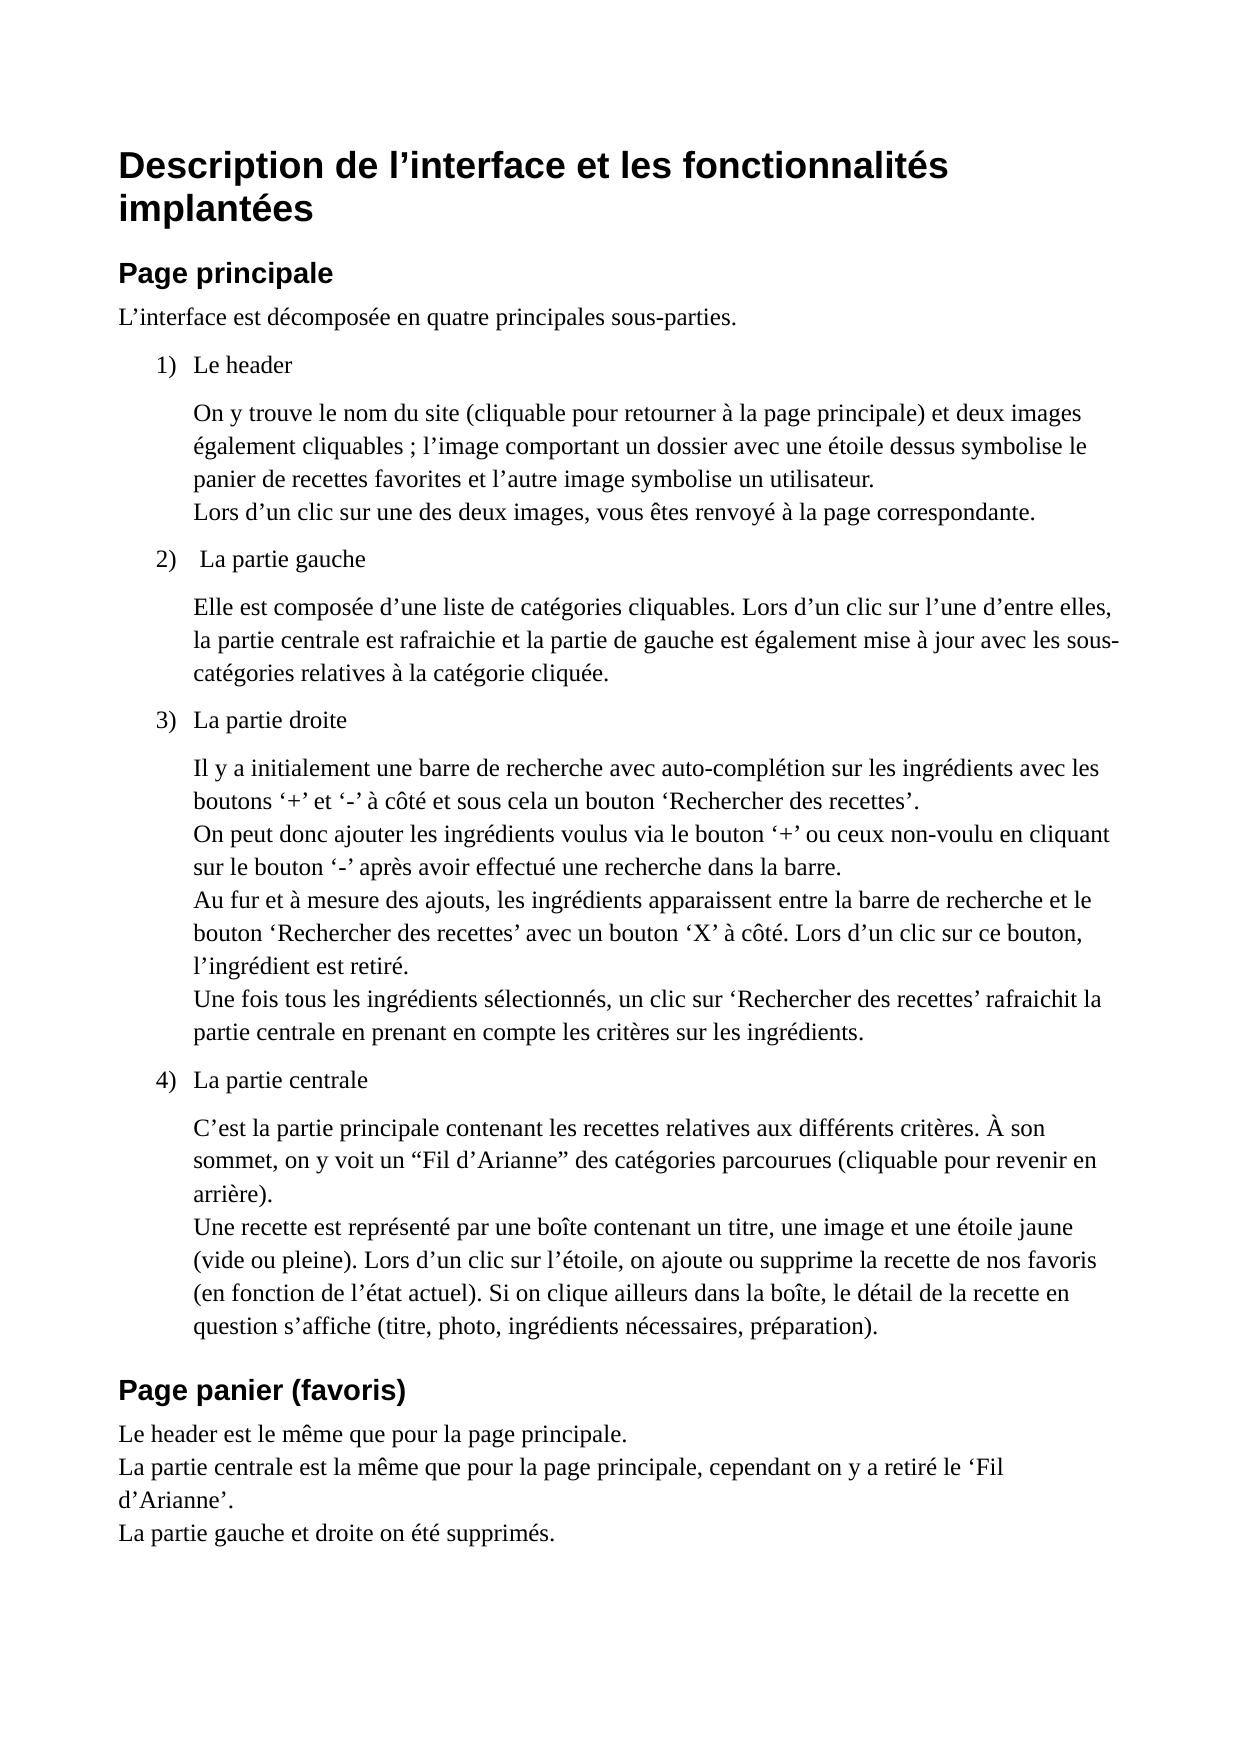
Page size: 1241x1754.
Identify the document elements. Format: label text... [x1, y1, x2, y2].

list La partie centrale [156, 1065, 1122, 1094]
list C’est la partie principale contenant les recettes relatives aux différents critères. À son sommet, on y voit un “Fil d’Arianne” des catégories parcourues (cliquable pour revenir en arrière). Une recette est représenté par une boîte contenant un titre, une image et une étoile jaune (vide ou pleine). Lors d’un clic sur l’étoile, on ajoute ou supprime la recette de nos favoris (en fonction de l’état actuel). Si on clique ailleurs dans la boîte, le détail de la recette en question s’affiche (titre, photo, ingrédients nécessaires, préparation). [156, 1113, 1122, 1339]
list Le header [156, 350, 1122, 379]
list La partie droite [156, 706, 1122, 734]
text L’interface est décomposée en quatre principales sous-parties. [118, 302, 1122, 331]
subtitle Description de l’interface et les fonctionnalités implantées [118, 143, 1122, 229]
subtitle Page principale [118, 256, 1122, 290]
list Elle est composée d’une liste de catégories cliquables. Lors d’un clic sur l’une d’entre elles, la partie centrale est rafraichie et la partie de gauche est également mise à jour avec les sous-catégories relatives à la catégorie cliquée. [156, 592, 1122, 687]
list On y trouve le nom du site (cliquable pour retourner à la page principale) et deux images également cliquables ; l’image comportant un dossier avec une étoile dessus symbolise le panier de recettes favorites et l’autre image symbolise un utilisateur. Lors d’un clic sur une des deux images, vous êtes renvoyé à la page correspondante. [156, 398, 1122, 526]
list La partie gauche [156, 544, 1122, 573]
subtitle Page panier (favoris) [118, 1373, 1122, 1406]
list Il y a initialement une barre de recherche avec auto-complétion sur les ingrédients avec les boutons ‘+’ et ‘-’ à côté et sous cela un bouton ‘Rechercher des recettes’. On peut donc ajouter les ingrédients voulus via le bouton ‘+’ ou ceux non-voulu en cliquant sur le bouton ‘-’ après avoir effectué une recherche dans la barre. Au fur et à mesure des ajouts, les ingrédients apparaissent entre la barre de recherche et le bouton ‘Rechercher des recettes’ avec un bouton ‘X’ à côté. Lors d’un clic sur ce bouton, l’ingrédient est retiré. Une fois tous les ingrédients sélectionnés, un clic sur ‘Rechercher des recettes’ rafraichit la partie centrale en prenant en compte les critères sur les ingrédients. [156, 753, 1122, 1046]
text Le header est le même que pour la page principale. La partie centrale est la même que pour la page principale, cependant on y a retiré le ‘Fil d’Arianne’. La partie gauche et droite on été supprimés. [118, 1419, 1122, 1547]
